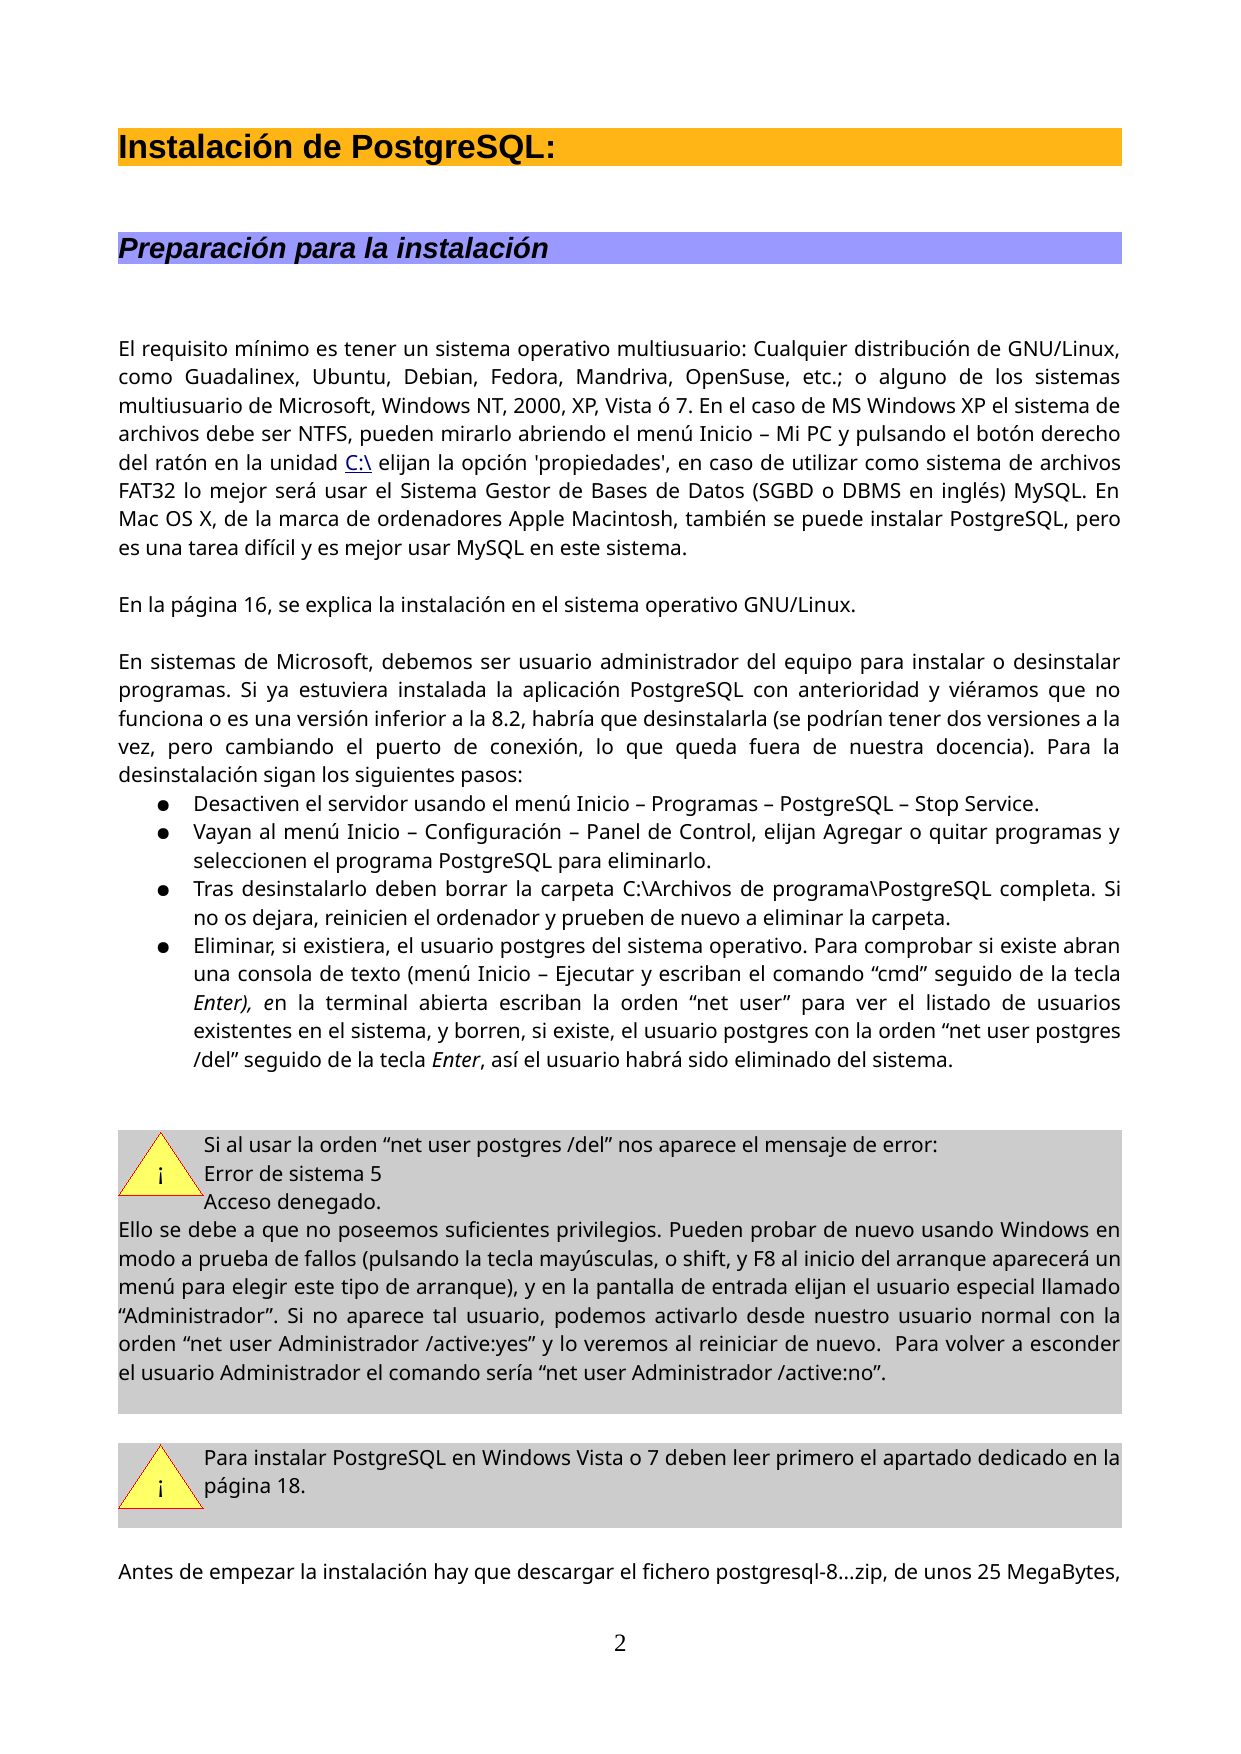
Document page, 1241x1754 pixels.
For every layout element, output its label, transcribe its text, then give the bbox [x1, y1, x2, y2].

text Error de sistema 5 [180, 1159, 1122, 1187]
text En sistemas de Microsoft, debemos ser usuario administrador del equipo para instalar o desinstalar programas. Si ya estuviera instalada la aplicación PostgreSQL con anterioridad y viéramos que no funciona o es una versión inferior a la 8.2, habría que desinstalarla (se podrían tener dos versiones a la vez, pero cambiando el puerto de conexión, lo que queda fuera de nuestra docencia). Para la desinstalación sigan los siguientes pasos: [118, 647, 1122, 789]
text En la página 15, se explica la instalación en el sistema operativo GNU/Linux. [118, 590, 1122, 618]
text Para instalar PostgreSQL en Windows Vista o 7 deben leer primero el apartado dedicado en la página 17. [118, 1443, 1122, 1500]
text Antes de empezar la instalación hay que descargar el fichero postgresql-8...zip, de unos 25 MegaBytes, [118, 1557, 1122, 1585]
subtitle Instalación de PostgreSQL: [118, 128, 1122, 166]
text Ello se debe a que no poseemos suficientes privilegios. Pueden probar de nuevo usando Windows en modo a prueba de fallos (pulsando la tecla mayúsculas, o shift, y F8 al inicio del arranque aparecerá un menú para elegir este tipo de arranque), y en la pantalla de entrada elijan el usuario especial llamado “Administrador”. Si no aparece tal usuario, podemos activarlo desde nuestro usuario normal con la orden “net user Administrador /active:yes” y lo veremos al reiniciar de nuevo. Para volver a esconder el usuario Administrador el comando sería “net user Administrador /active:no”. [118, 1216, 1122, 1386]
list Eliminar, si existiera, el usuario postgres del sistema operativo. Para comprobar si existe abran una consola de texto (menú Inicio – Ejecutar y escriban el comando “cmd” seguido de la tecla Enter), en la terminal abierta escriban la orden “net user” para ver el listado de usuarios existentes en el sistema, y borren, si existe, el usuario postgres con la orden “net user postgres /del” seguido de la tecla Enter, así el usuario habrá sido eliminado del sistema. [156, 931, 1122, 1073]
list Tras desinstalarlo deben borrar la carpeta C:\Archivos de programa\PostgreSQL completa. Si no os dejara, reinicien el ordenador y prueben de nuevo a eliminar la carpeta. [156, 874, 1122, 931]
subtitle Preparación para la instalación [118, 232, 1122, 264]
text Acceso denegado. [118, 1187, 1122, 1216]
list Vayan al menú Inicio – Configuración – Panel de Control, elijan Agregar o quitar programas y seleccionen el programa PostgreSQL para eliminarlo. [156, 817, 1122, 874]
text Si al usar la orden “net user postgres /del” nos aparece el mensaje de error: [118, 1130, 1122, 1159]
text [118, 1159, 142, 1187]
text El requisito mínimo es tener un sistema operativo multiusuario: Cualquier distribución de GNU/Linux, como Guadalinex, Ubuntu, Debian, Fedora, Mandriva, OpenSuse, etc.; o alguno de los sistemas multiusuario de Microsoft, Windows NT, 2000, XP, Vista ó 7. En el caso de MS Windows XP el sistema de archivos debe ser NTFS, pueden mirarlo abriendo el menú Inicio – Mi PC y pulsando el botón derecho del ratón en la unidad C:\ elijan la opción 'propiedades', en caso de utilizar como sistema de archivos FAT32 lo mejor será usar el Sistema Gestor de Bases de Datos (SGBD o DBMS en inglés) MySQL. En Mac OS X, de la marca de ordenadores Apple Macintosh, también se puede instalar PostgreSQL, pero es una tarea difícil y es mejor usar MySQL en este sistema. [118, 334, 1122, 561]
list Desactiven el servidor usando el menú Inicio – Programas – PostgreSQL – Stop Service. [156, 789, 1122, 817]
